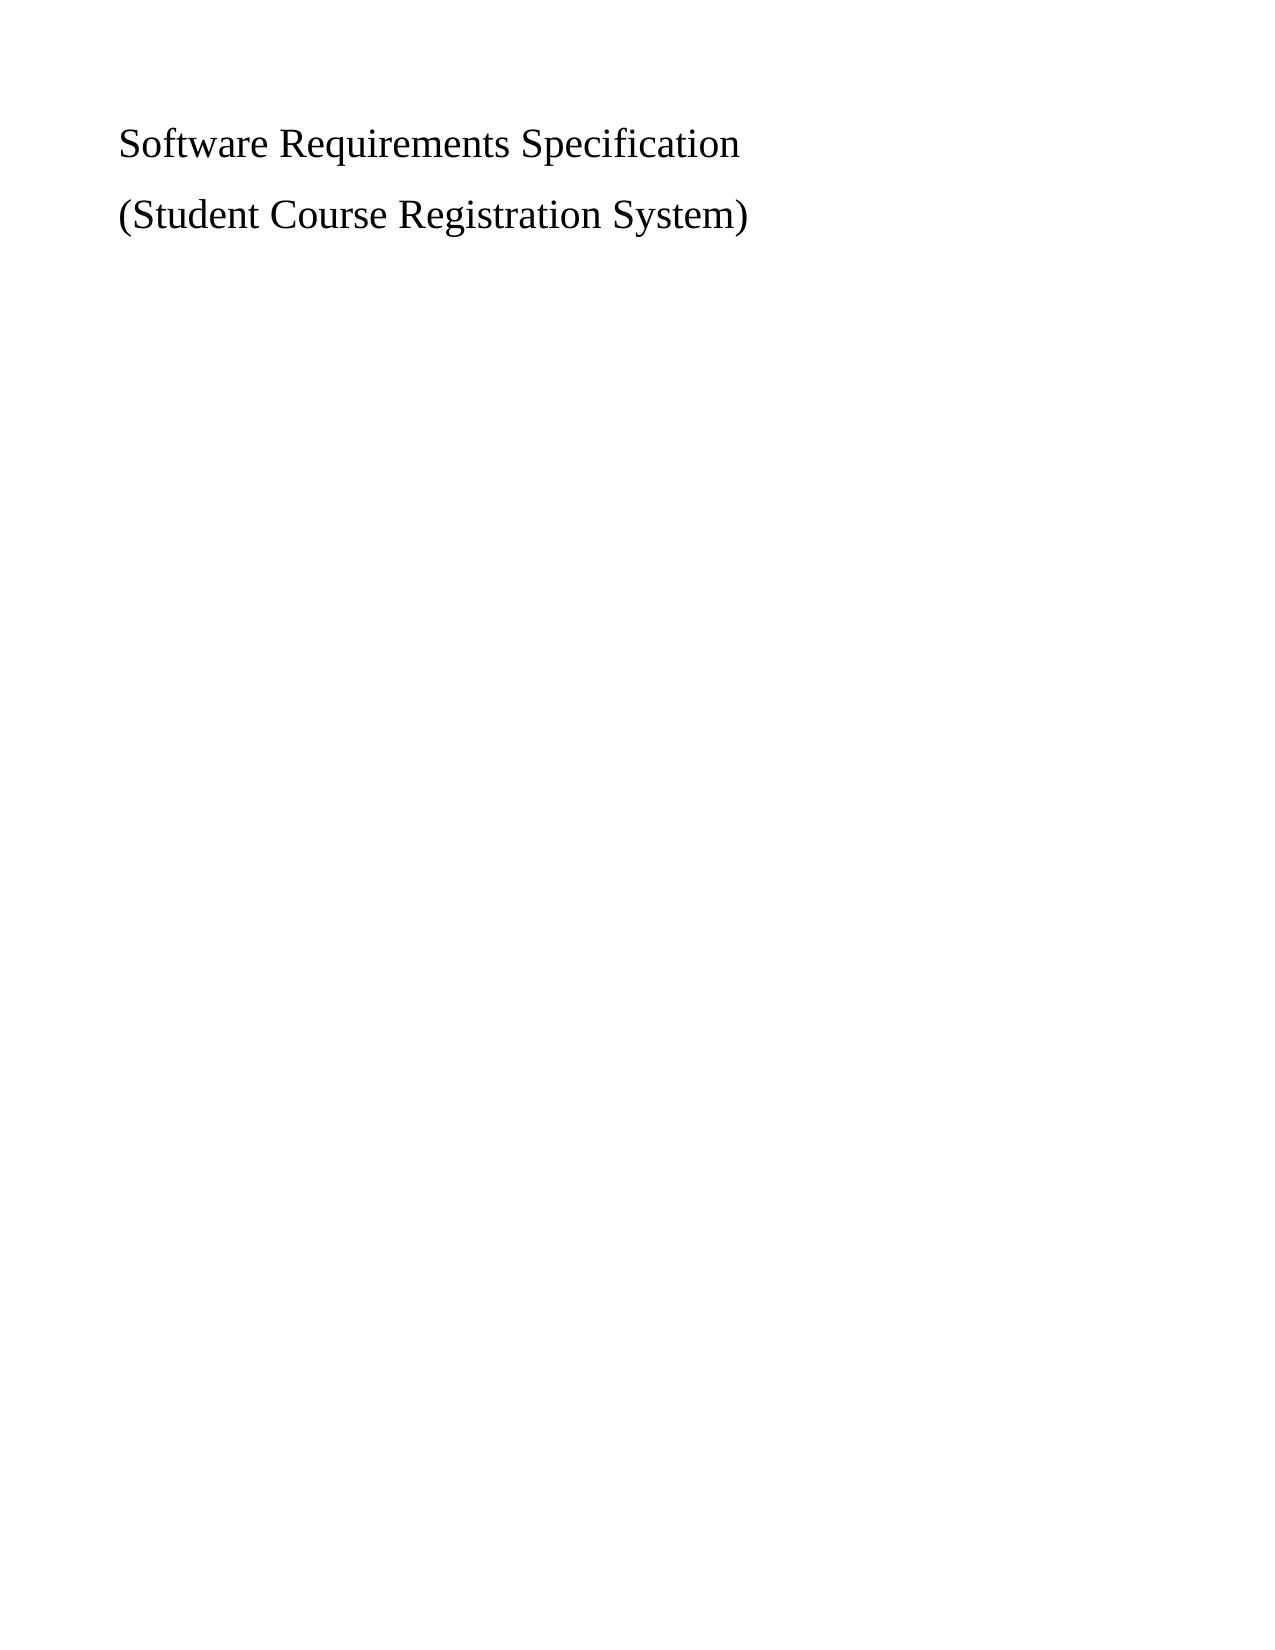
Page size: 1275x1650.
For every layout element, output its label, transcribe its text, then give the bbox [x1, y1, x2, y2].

text Software Requirements Specification [118, 118, 1157, 166]
text (Student Course Registration System) [118, 190, 1157, 238]
